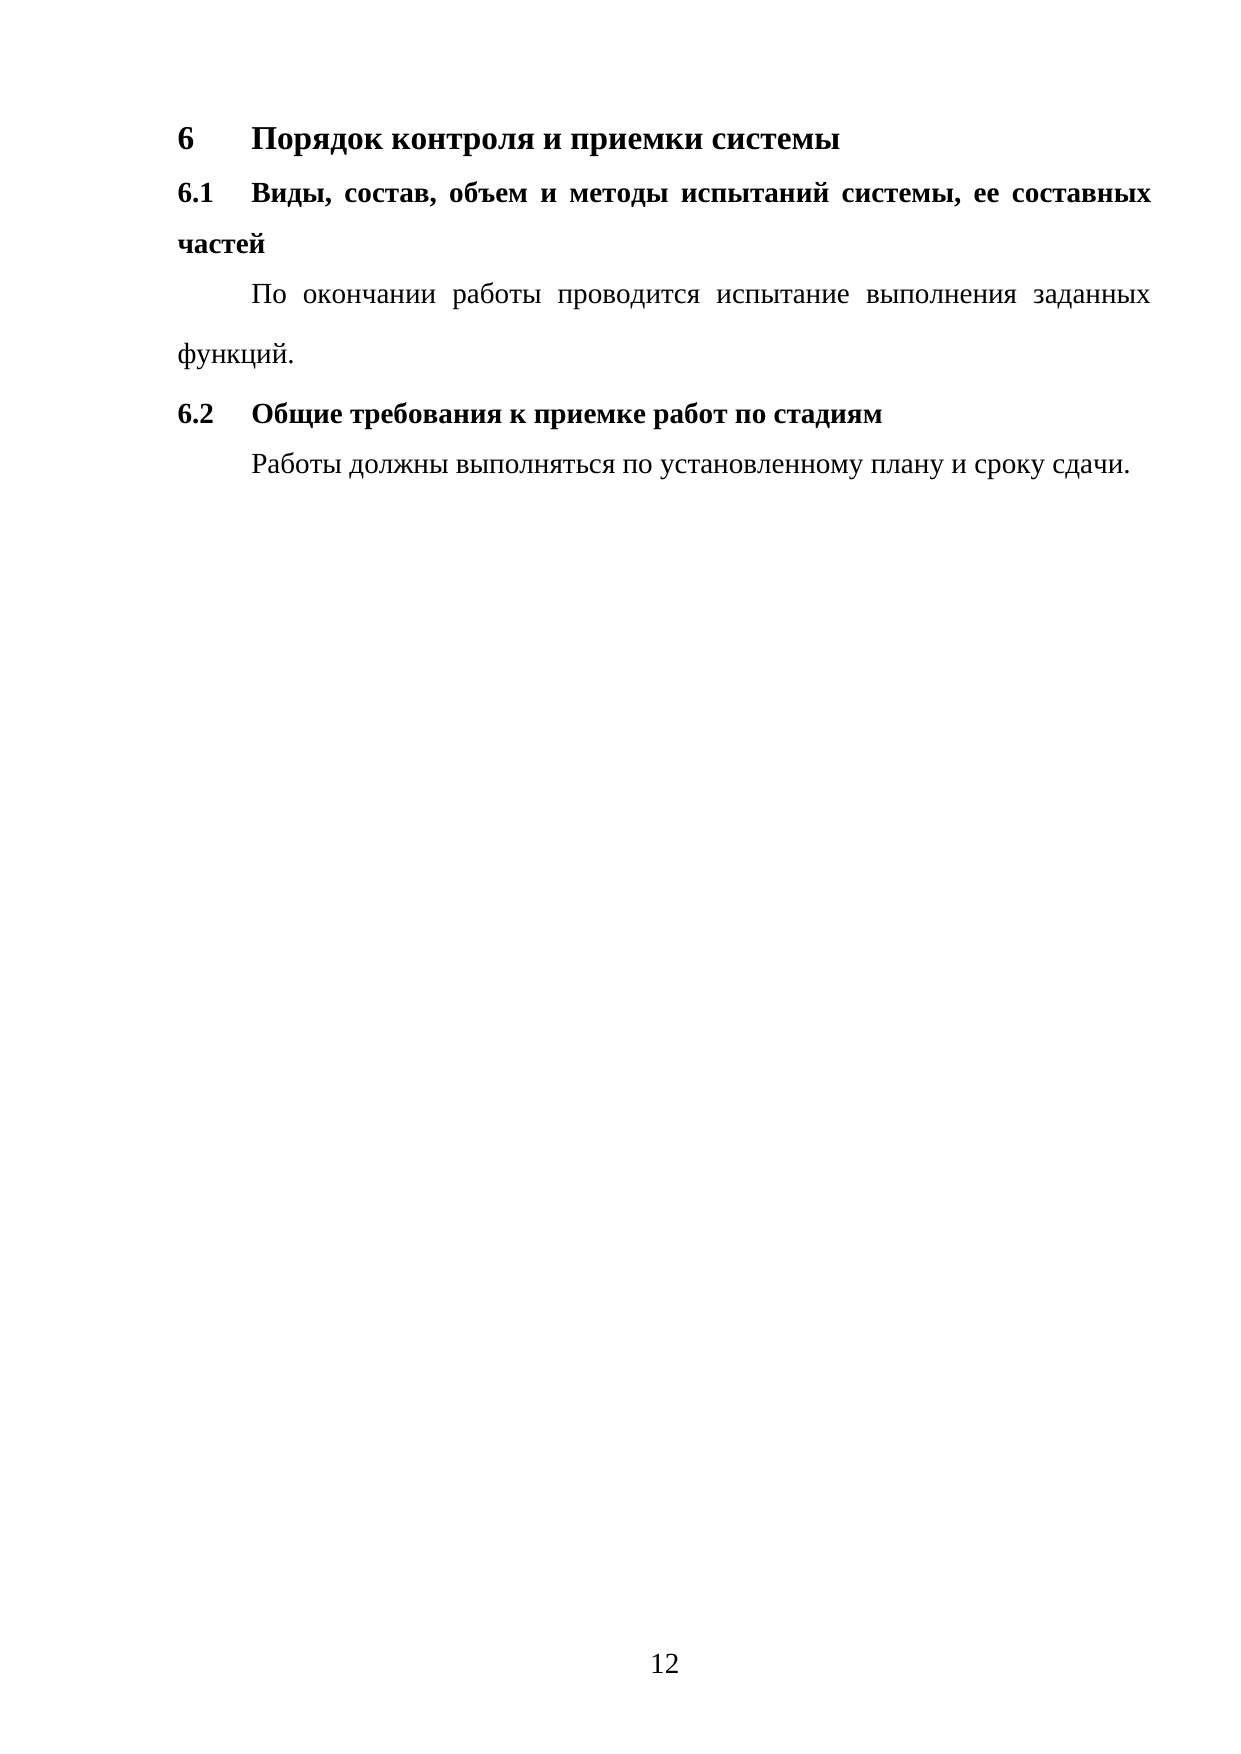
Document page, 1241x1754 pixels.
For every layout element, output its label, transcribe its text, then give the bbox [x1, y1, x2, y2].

text По окончании работы проводится испытание выполнения заданных функций. [177, 276, 1152, 370]
text Работы должны выполняться по установленному плану и сроку сдачи. [177, 447, 1152, 480]
subtitle Виды, состав, объем и методы испытаний системы, ее составных частей [177, 176, 1152, 259]
subtitle Порядок контроля и приемки системы [177, 118, 1152, 156]
subtitle Общие требования к приемке работ по стадиям [177, 396, 1152, 430]
